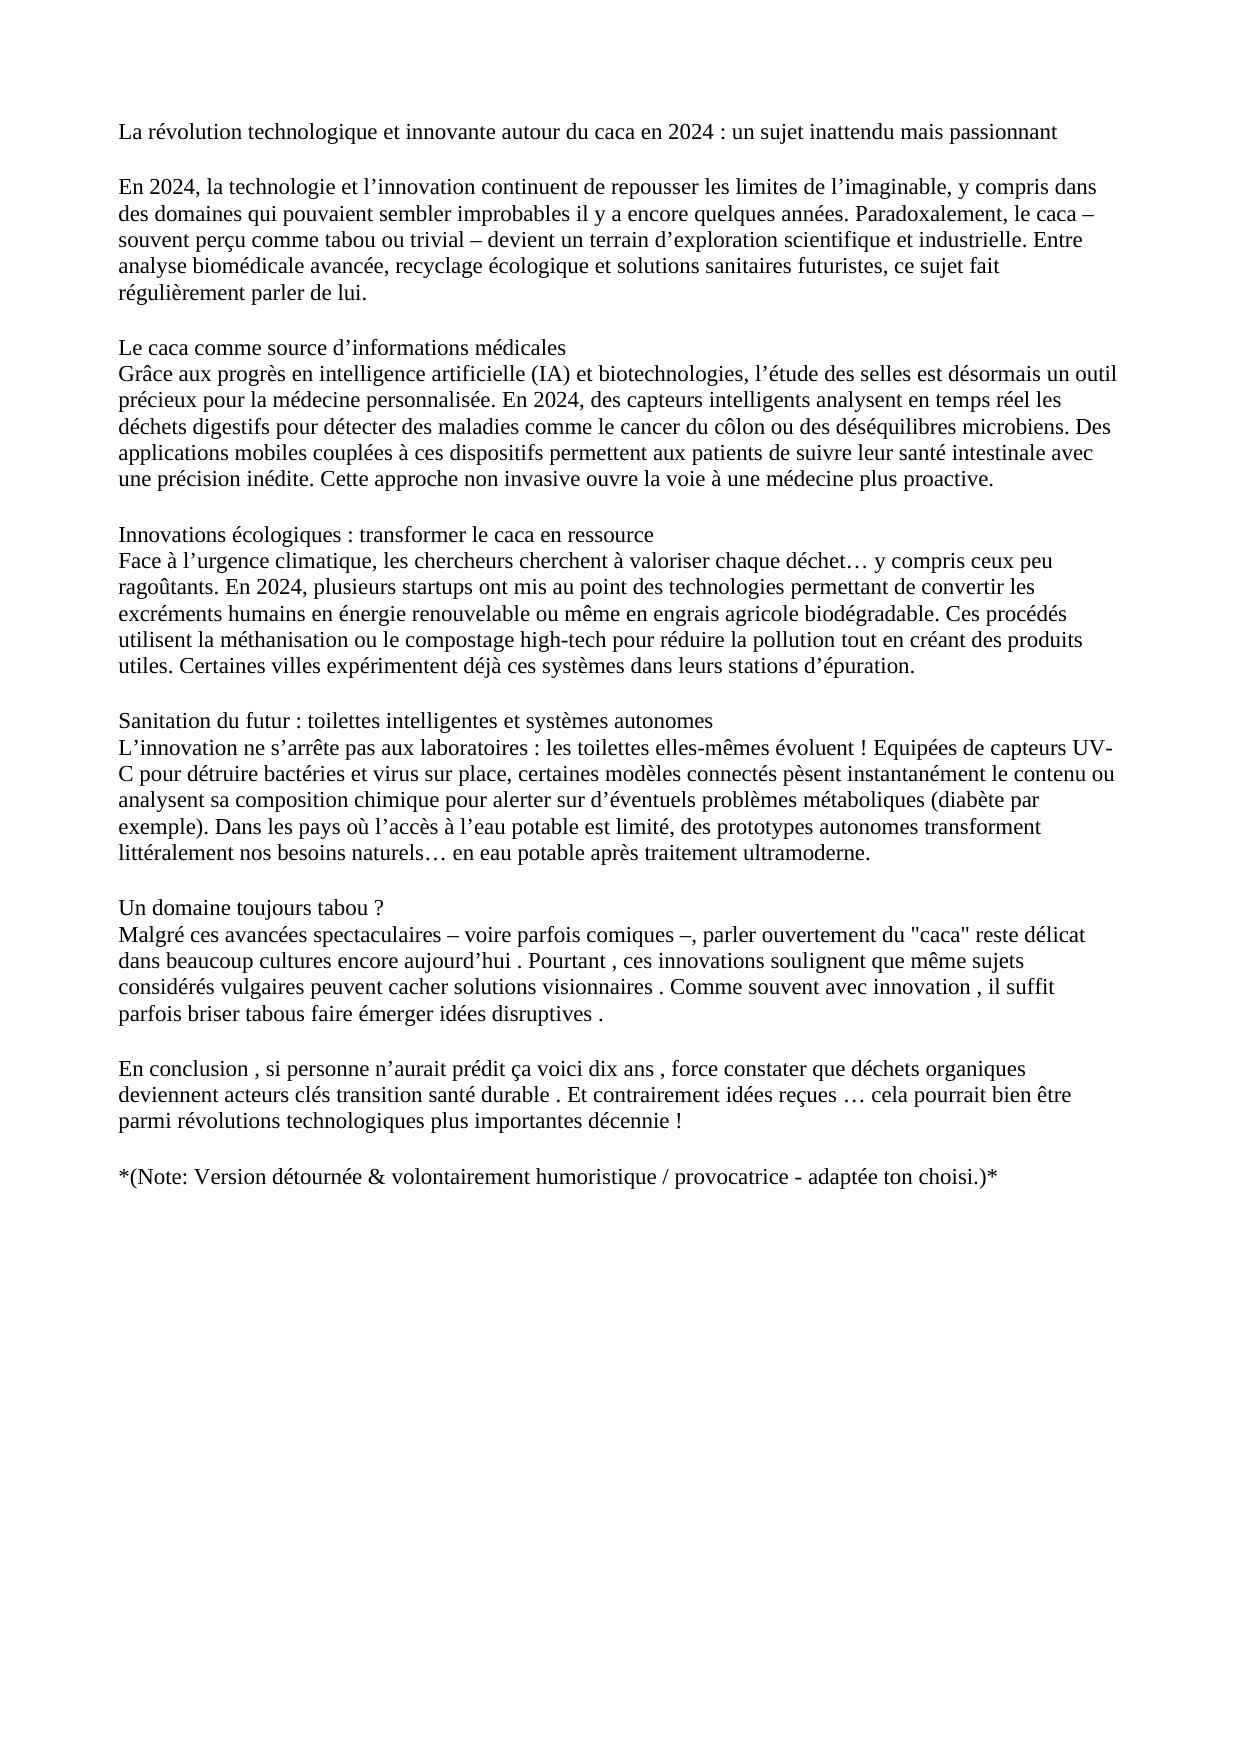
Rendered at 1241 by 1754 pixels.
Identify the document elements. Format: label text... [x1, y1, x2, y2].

text En 2024, la technologie et l’innovation continuent de repousser les limites de l’imaginable, y compris dans des domaines qui pouvaient sembler improbables il y a encore quelques années. Paradoxalement, le caca – souvent perçu comme tabou ou trivial – devient un terrain d’exploration scientifique et industrielle. Entre analyse biomédicale avancée, recyclage écologique et solutions sanitaires futuristes, ce sujet fait régulièrement parler de lui. [118, 173, 1122, 305]
text Malgré ces avancées spectaculaires – voire parfois comiques –, parler ouvertement du "caca" reste délicat dans beaucoup cultures encore aujourd’hui . Pourtant , ces innovations soulignent que même sujets considérés vulgaires peuvent cacher solutions visionnaires . Comme souvent avec innovation , il suffit parfois briser tabous faire émerger idées disruptives . [118, 921, 1122, 1026]
text Le caca comme source d’informations médicales [118, 334, 1122, 360]
text Un domaine toujours tabou ? [118, 894, 1122, 921]
text En conclusion , si personne n’aurait prédit ça voici dix ans , force constater que déchets organiques deviennent acteurs clés transition santé durable . Et contrairement idées reçues … cela pourrait bien être parmi révolutions technologiques plus importantes décennie ! [118, 1055, 1122, 1134]
text La révolution technologique et innovante autour du caca en 2024 : un sujet inattendu mais passionnant [118, 118, 1122, 144]
text Face à l’urgence climatique, les chercheurs cherchent à valoriser chaque déchet… y compris ceux peu ragoûtants. En 2024, plusieurs startups ont mis au point des technologies permettant de convertir les excréments humains en énergie renouvelable ou même en engrais agricole biodégradable. Ces procédés utilisent la méthanisation ou le compostage high-tech pour réduire la pollution tout en créant des produits utiles. Certaines villes expérimentent déjà ces systèmes dans leurs stations d’épuration. [118, 547, 1122, 679]
text *(Note: Version détournée & volontairement humoristique / provocatrice - adaptée ton choisi.)* [118, 1163, 1122, 1189]
text L’innovation ne s’arrête pas aux laboratoires : les toilettes elles-mêmes évoluent ! Equipées de capteurs UV-C pour détruire bactéries et virus sur place, certaines modèles connectés pèsent instantanément le contenu ou analysent sa composition chimique pour alerter sur d’éventuels problèmes métaboliques (diabète par exemple). Dans les pays où l’accès à l’eau potable est limité, des prototypes autonomes transforment littéralement nos besoins naturels… en eau potable après traitement ultramoderne. [118, 734, 1122, 866]
text Innovations écologiques : transformer le caca en ressource [118, 521, 1122, 547]
text Sanitation du futur : toilettes intelligentes et systèmes autonomes [118, 707, 1122, 734]
text Grâce aux progrès en intelligence artificielle (IA) et biotechnologies, l’étude des selles est désormais un outil précieux pour la médecine personnalisée. En 2024, des capteurs intelligents analysent en temps réel les déchets digestifs pour détecter des maladies comme le cancer du côlon ou des déséquilibres microbiens. Des applications mobiles couplées à ces dispositifs permettent aux patients de suivre leur santé intestinale avec une précision inédite. Cette approche non invasive ouvre la voie à une médecine plus proactive. [118, 360, 1122, 492]
